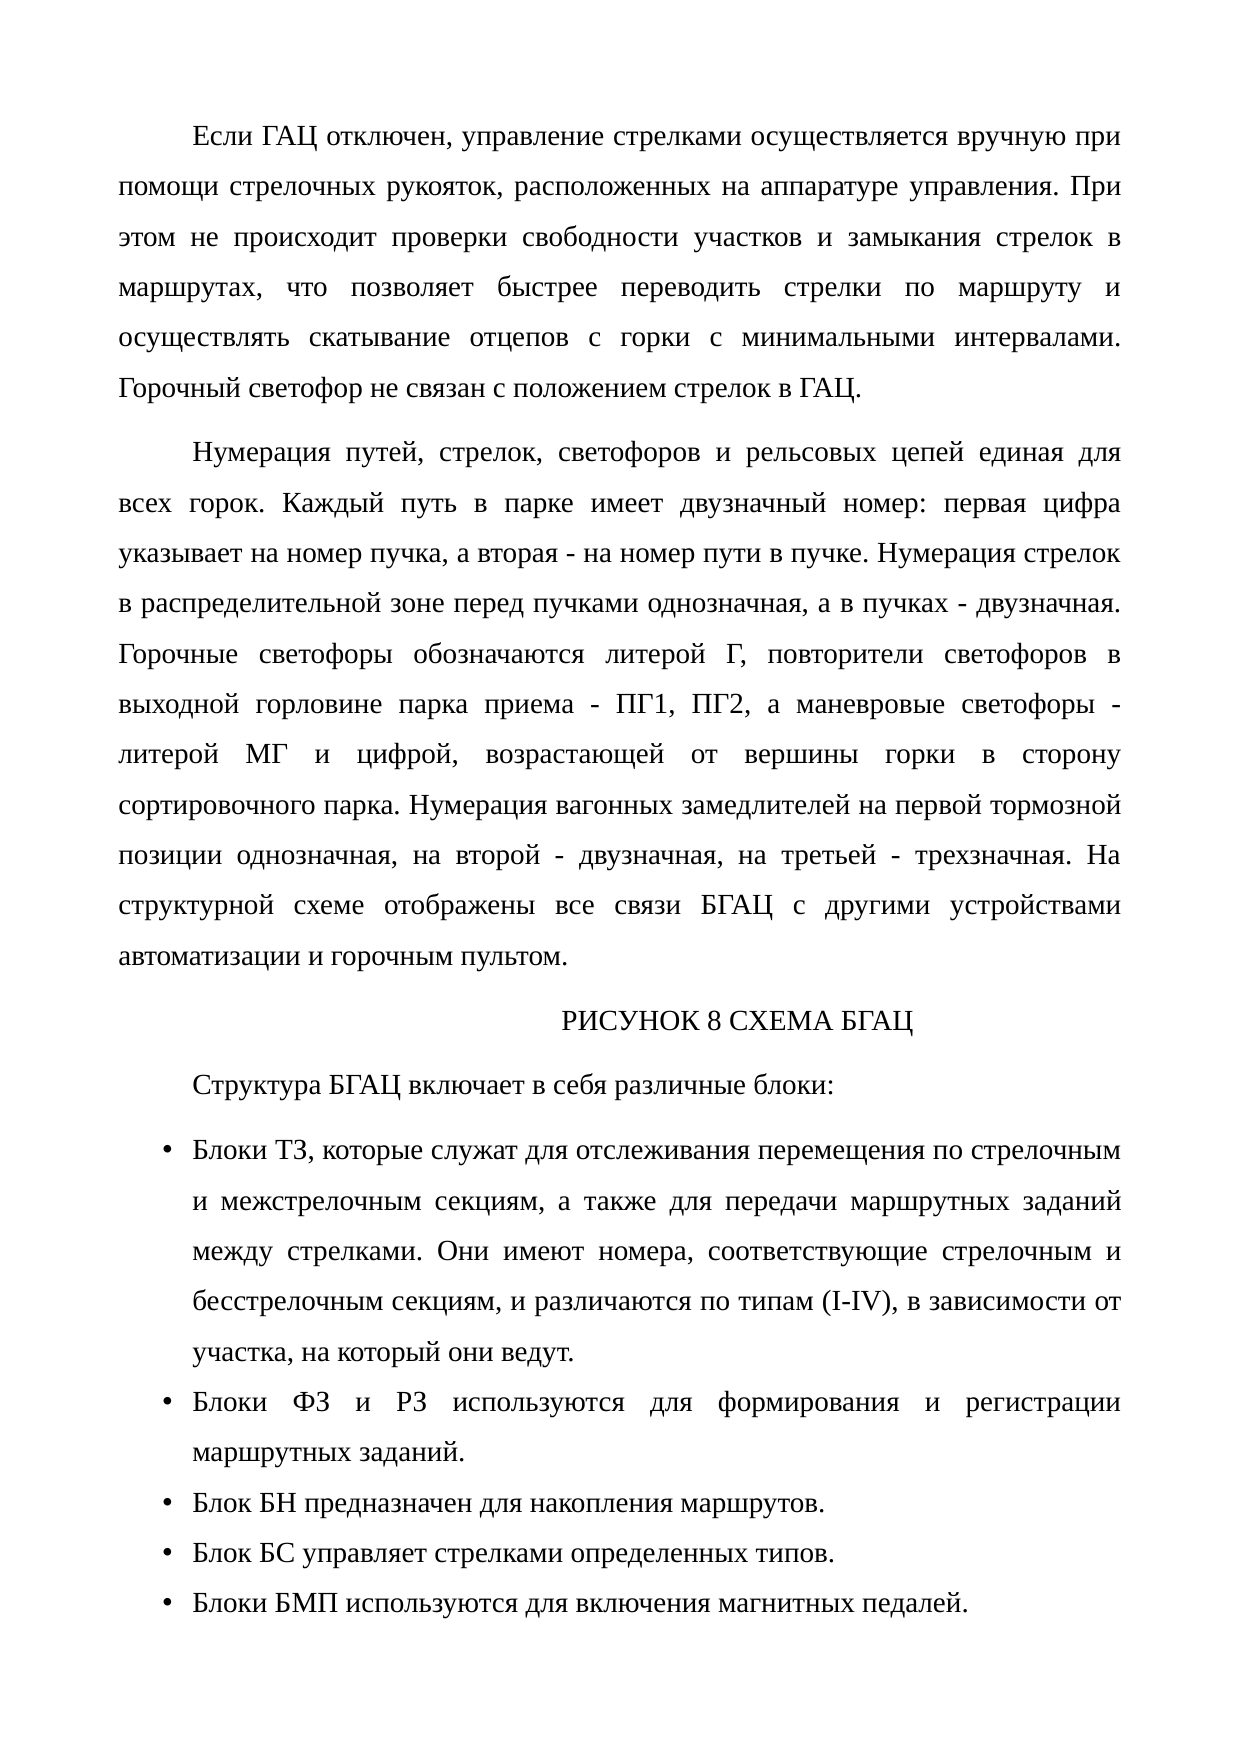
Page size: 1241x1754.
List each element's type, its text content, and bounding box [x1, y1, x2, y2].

text Структура БГАЦ включает в себя различные блоки: [118, 1067, 1122, 1101]
list Блок БН предназначен для накопления маршрутов. [162, 1485, 1122, 1518]
list Блок БС управляет стрелками определенных типов. [162, 1535, 1122, 1569]
list Блоки ТЗ, которые служат для отслеживания перемещения по стрелочным и межстрелочным секциям, а также для передачи маршрутных заданий между стрелками. Они имеют номера, соответствующие стрелочным и бесстрелочным секциям, и различаются по типам (I-IV), в зависимости от участка, на который они ведут. [162, 1132, 1122, 1367]
list Блоки ФЗ и РЗ используются для формирования и регистрации маршрутных заданий. [162, 1384, 1122, 1468]
list Блоки БМП используются для включения магнитных педалей. [162, 1586, 1122, 1619]
text Если ГАЦ отключен, управление стрелками осуществляется вручную при помощи стрелочных рукояток, расположенных на аппаратуре управления. При этом не происходит проверки свободности участков и замыкания стрелок в маршрутах, что позволяет быстрее переводить стрелки по маршруту и осуществлять скатывание отцепов с горки с минимальными интервалами. Горочный светофор не связан с положением стрелок в ГАЦ. [118, 118, 1122, 403]
text РИСУНОК 8 СХЕМА БГАЦ [118, 1003, 1122, 1036]
text Нумерация путей, стрелок, светофоров и рельсовых цепей единая для всех горок. Каждый путь в парке имеет двузначный номер: первая цифра указывает на номер пучка, а вторая - на номер пути в пучке. Нумерация стрелок в распределительной зоне перед пучками однозначная, а в пучках - двузначная. Горочные светофоры обозначаются литерой Г, повторители светофоров в выходной горловине парка приема - ПГ1, ПГ2, а маневровые светофоры - литерой МГ и цифрой, возрастающей от вершины горки в сторону сортировочного парка. Нумерация вагонных замедлителей на первой тормозной позиции однозначная, на второй - двузначная, на третьей - трехзначная. На структурной схеме отображены все связи БГАЦ с другими устройствами автоматизации и горочным пультом. [118, 434, 1122, 971]
